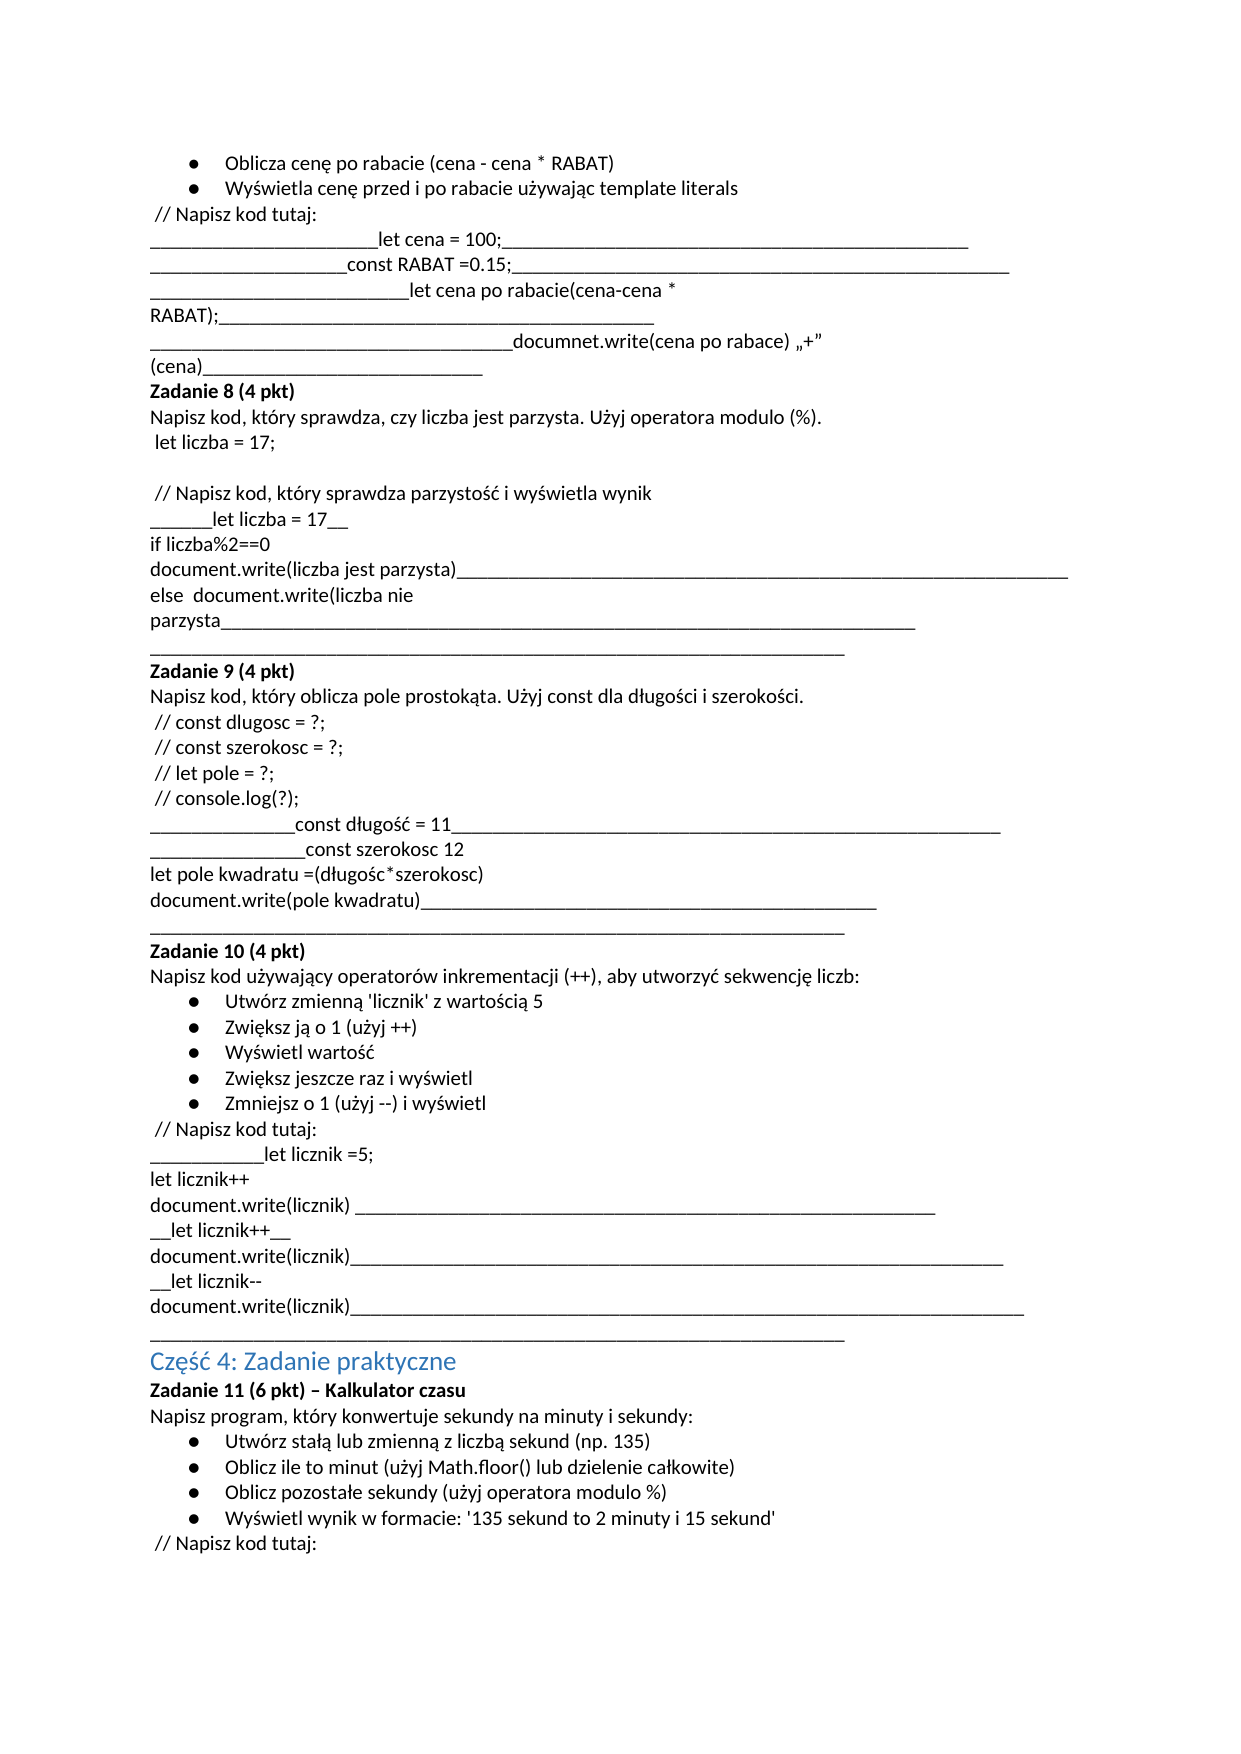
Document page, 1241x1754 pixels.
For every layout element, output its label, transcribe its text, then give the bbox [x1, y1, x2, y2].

text let licznik++ [150, 1167, 1090, 1192]
text // Napisz kod tutaj: [150, 1530, 1090, 1556]
text else document.write(liczba nie parzysta___________________________________________________________________ [150, 582, 1090, 633]
text Zadanie 9 (4 pkt) [150, 658, 1090, 684]
text // Napisz kod tutaj: [150, 201, 1090, 226]
text // let pole = ?; [150, 760, 1090, 785]
text // Napisz kod, który sprawdza parzystość i wyświetla wynik [150, 480, 1090, 506]
text // const szerokosc = ?; [150, 734, 1090, 760]
text ___________________________________________________________________ [150, 1319, 1090, 1344]
text Napisz kod, który oblicza pole prostokąta. Użyj const dla długości i szerokości. [150, 684, 1090, 709]
list Zmniejsz o 1 (użyj --) i wyświetl [187, 1090, 1090, 1116]
list Wyświetl wynik w formacie: '135 sekund to 2 minuty i 15 sekund' [187, 1505, 1090, 1530]
text Napisz kod używający operatorów inkrementacji (++), aby utworzyć sekwencję liczb: [150, 963, 1090, 989]
list Utwórz stałą lub zmienną z liczbą sekund (np. 135) [187, 1428, 1090, 1454]
text // Napisz kod tutaj: [150, 1116, 1090, 1141]
text ___________let licznik =5; [150, 1141, 1090, 1167]
text // console.log(?); [150, 785, 1090, 811]
text __let licznik-- [150, 1268, 1090, 1294]
text _________________________let cena po rabacie(cena-cena * RABAT);__________________________________________ [150, 277, 1090, 328]
text __let licznik++__ [150, 1217, 1090, 1243]
text ___________________________________________________________________ [150, 912, 1090, 938]
text ______________________let cena = 100;_____________________________________________ [150, 226, 1090, 252]
text let pole kwadratu =(długośc*szerokosc) [150, 862, 1090, 887]
text let liczba = 17; [150, 429, 1090, 455]
text // const dlugosc = ?; [150, 709, 1090, 734]
text ______let liczba = 17__ [150, 506, 1090, 531]
list Oblicza cenę po rabacie (cena - cena * RABAT) [187, 150, 1090, 175]
text Zadanie 11 (6 pkt) – Kalkulator czasu [150, 1378, 1090, 1403]
text document.write(licznik) ________________________________________________________ [150, 1192, 1090, 1217]
list Zwiększ jeszcze raz i wyświetl [187, 1065, 1090, 1090]
list Zwiększ ją o 1 (użyj ++) [187, 1014, 1090, 1039]
subtitle Część 4: Zadanie praktyczne [150, 1344, 1090, 1378]
text Zadanie 8 (4 pkt) [150, 379, 1090, 404]
list Oblicz pozostałe sekundy (użyj operatora modulo %) [187, 1479, 1090, 1505]
list Utwórz zmienną 'licznik' z wartością 5 [187, 989, 1090, 1014]
text ___________________________________________________________________ [150, 633, 1090, 658]
list Oblicz ile to minut (użyj Math.floor() lub dzielenie całkowite) [187, 1454, 1090, 1479]
list Wyświetla cenę przed i po rabacie używając template literals [187, 175, 1090, 201]
text document.write(licznik)_______________________________________________________________ [150, 1243, 1090, 1268]
text if liczba%2==0 [150, 531, 1090, 557]
text ___________________const RABAT =0.15;________________________________________________ [150, 252, 1090, 277]
text Napisz kod, który sprawdza, czy liczba jest parzysta. Użyj operatora modulo (%). [150, 404, 1090, 429]
text document.write(licznik)_________________________________________________________________ [150, 1294, 1090, 1319]
text document.write(pole kwadratu)____________________________________________ [150, 887, 1090, 912]
text ______________const długość = 11_____________________________________________________ [150, 811, 1090, 836]
text Napisz program, który konwertuje sekundy na minuty i sekundy: [150, 1403, 1090, 1428]
text ___________________________________documnet.write(cena po rabace) „+” (cena)___________________________ [150, 328, 1090, 379]
text Zadanie 10 (4 pkt) [150, 938, 1090, 963]
list Wyświetl wartość [187, 1039, 1090, 1065]
text document.write(liczba jest parzysta)___________________________________________________________ [150, 557, 1090, 582]
text _______________const szerokosc 12 [150, 836, 1090, 862]
